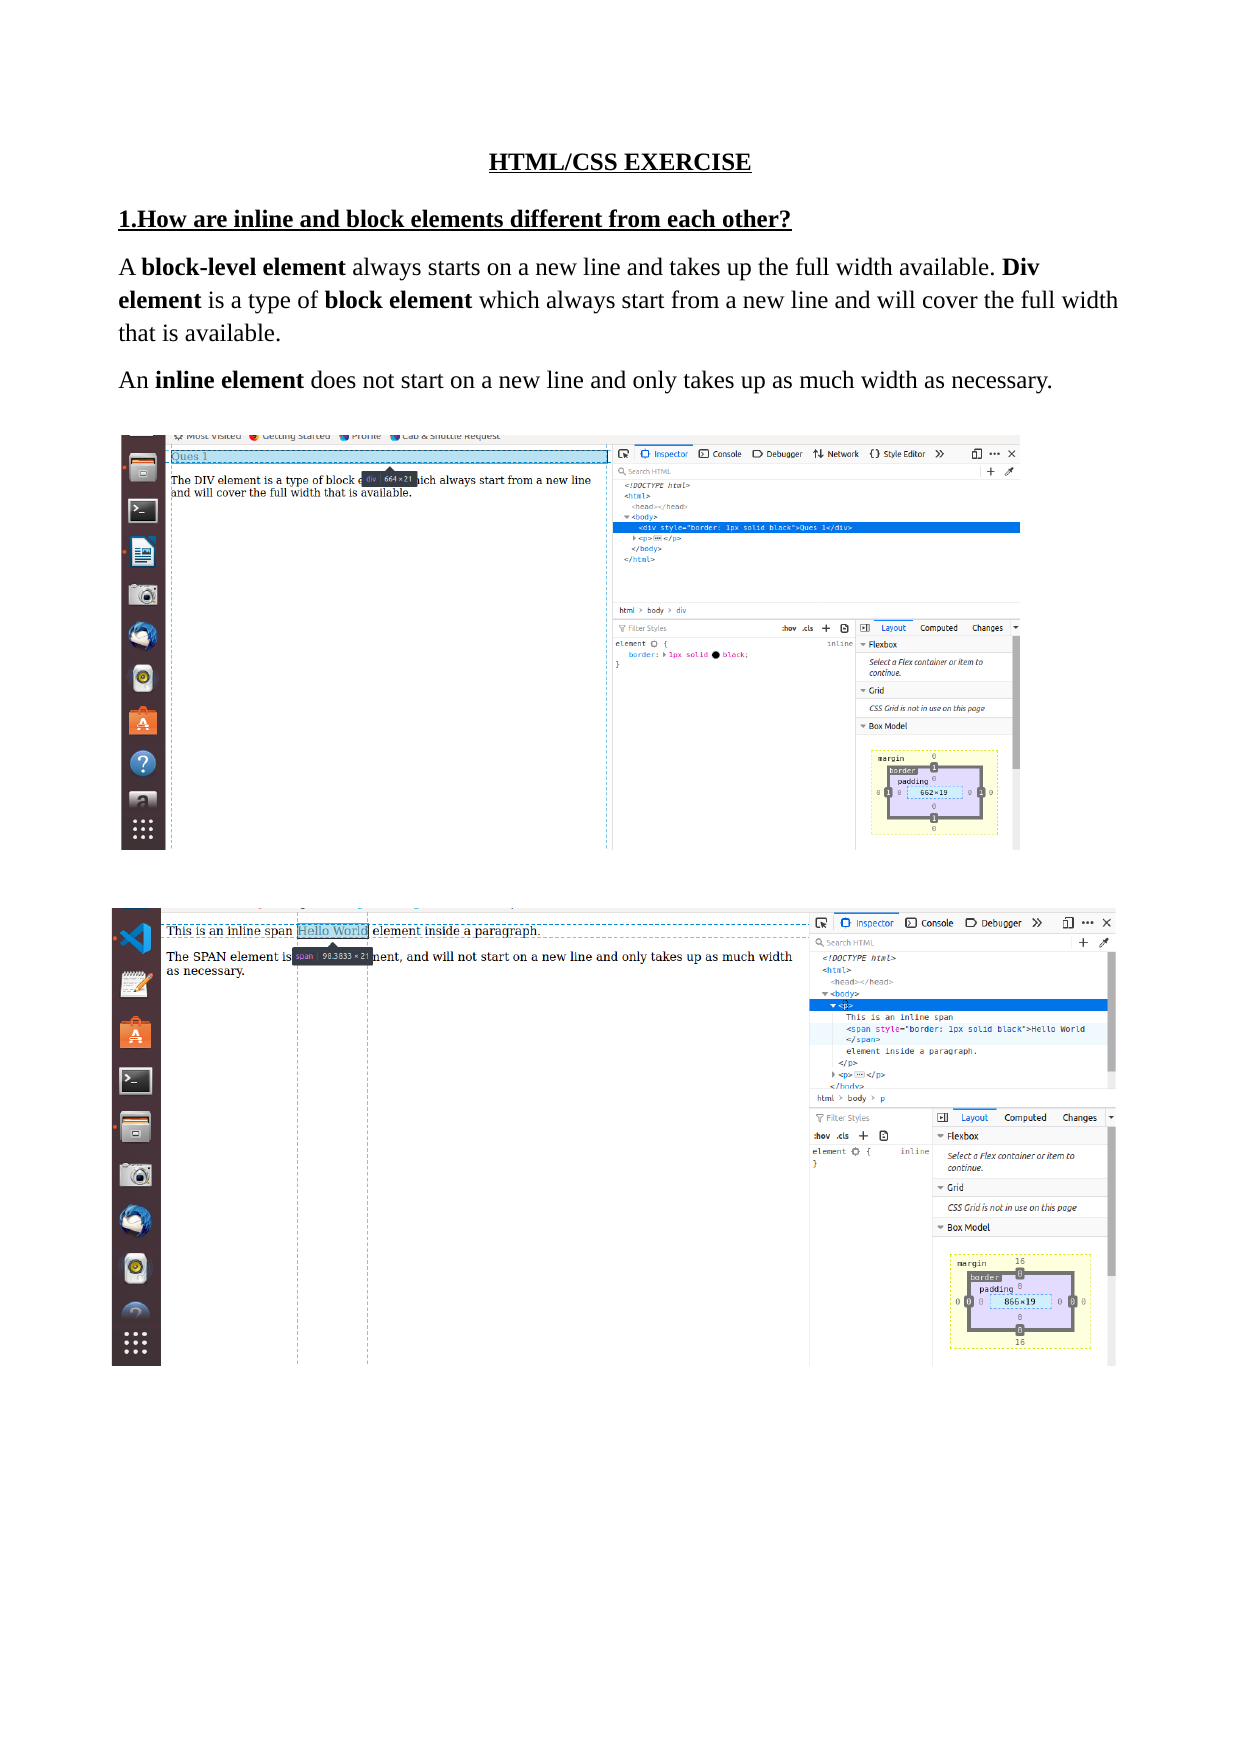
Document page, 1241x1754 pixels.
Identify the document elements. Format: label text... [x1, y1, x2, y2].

picture [121, 435, 996, 850]
text An inline element does not start on a new line and only takes up as much width as necessary. [118, 366, 1122, 394]
picture [111, 908, 1116, 1366]
text 1.How are inline and block elements different from each other? [118, 204, 1122, 233]
text HTML/CSS EXERCISE [118, 147, 1122, 176]
text A block-level element always starts on a new line and takes up the full width available. Div element is a type of block element which always start from a new line and will cover the full width that is available. [118, 252, 1122, 347]
